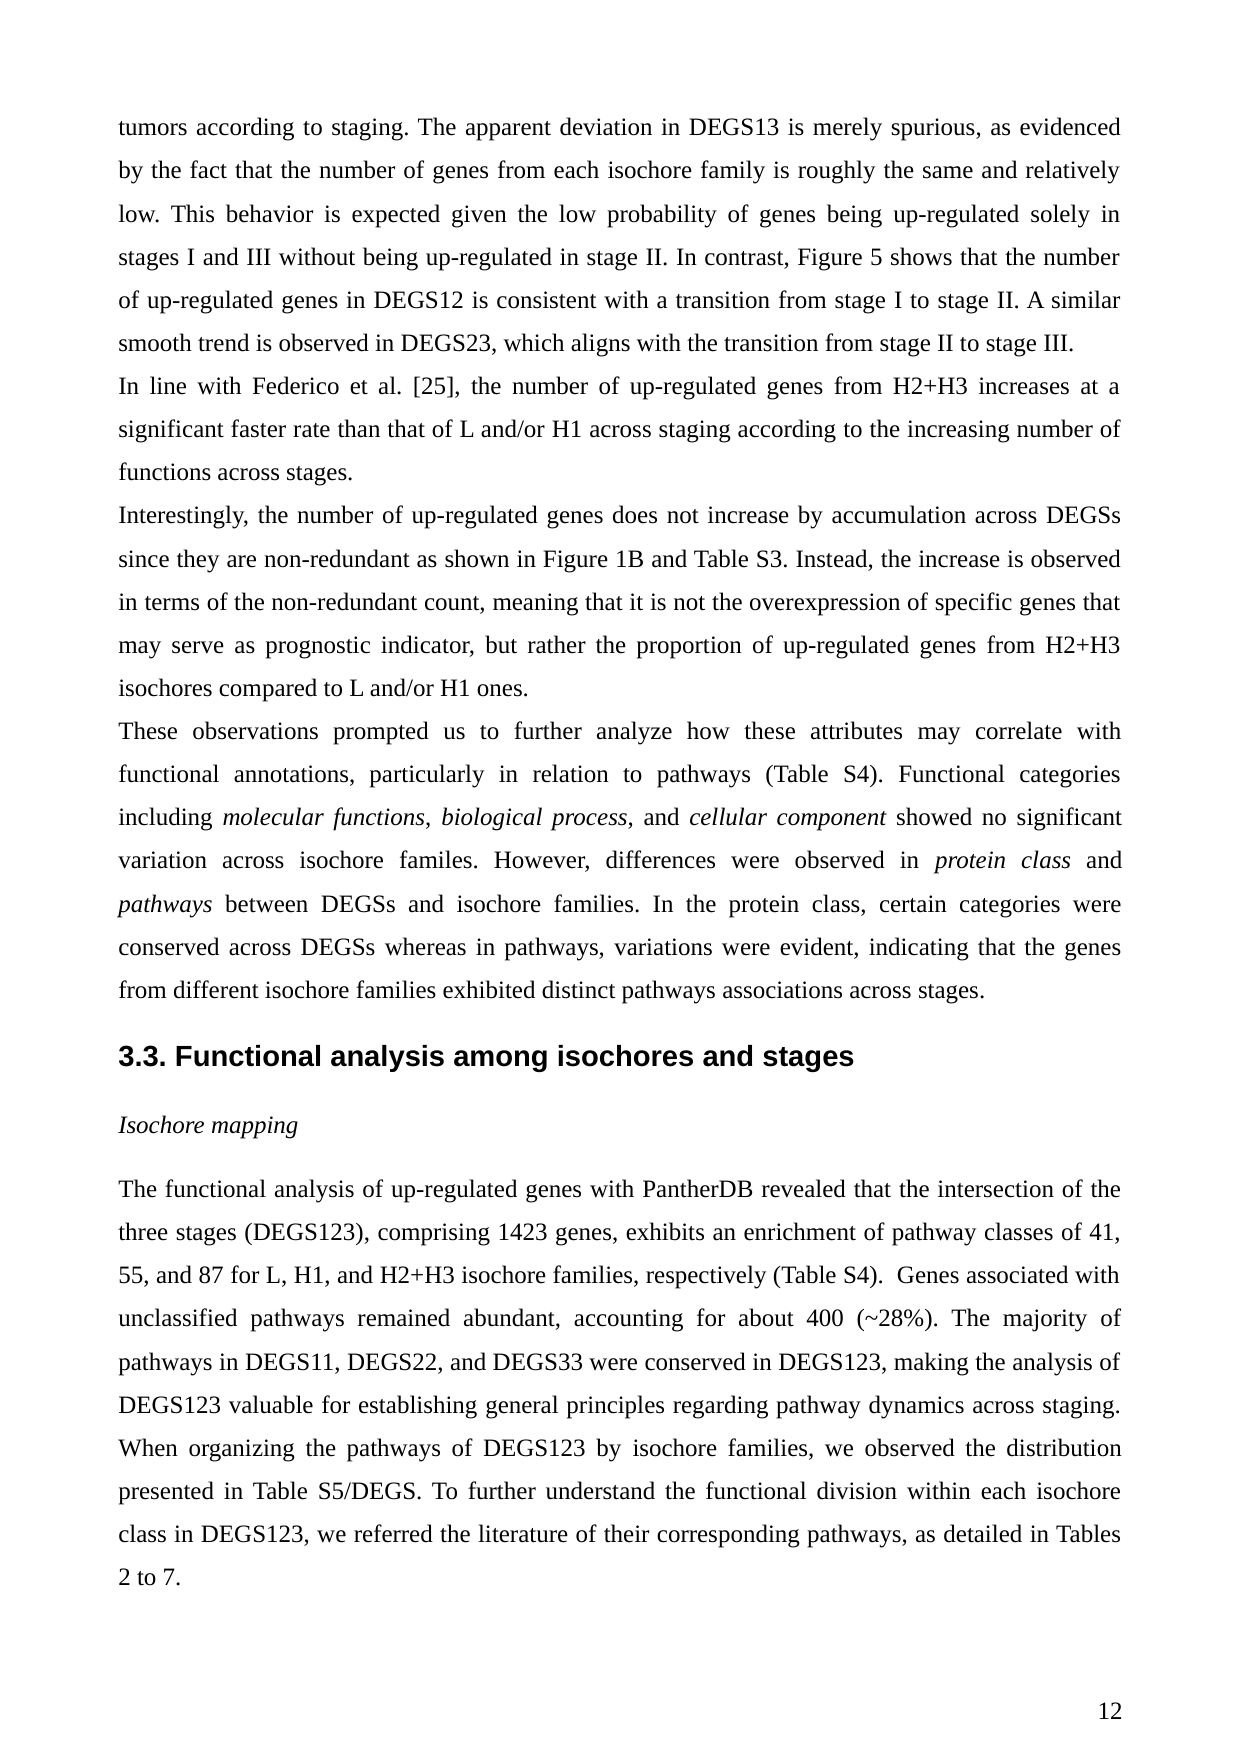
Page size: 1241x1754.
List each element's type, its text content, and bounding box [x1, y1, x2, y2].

text Interestingly, the number of up-regulated genes does not increase by accumulation across DEGSs since they are non-redundant as shown in Figure 1B and Table S3. Instead, the increase is observed in terms of the non-redundant count, meaning that it is not the overexpression of specific genes that may serve as prognostic indicator, but rather the proportion of up-regulated genes from H2+H3 isochores compared to L and/or H1 ones. [118, 501, 1122, 702]
text These observations prompted us to further analyze how these attributes may correlate with functional annotations, particularly in relation to pathways (Table S4). Functional categories including molecular functions, biological process, and cellular component showed no significant variation across isochore familes. However, differences were observed in protein class and pathways between DEGSs and isochore families. In the protein class, certain categories were conserved across DEGSs whereas in pathways, variations were evident, indicating that the genes from different isochore families exhibited distinct pathways associations across stages. [118, 716, 1122, 1004]
subtitle Isochore mapping [118, 1110, 1122, 1139]
text tumors according to staging. The apparent deviation in DEGS13 is merely spurious, as evidenced by the fact that the number of genes from each isochore family is roughly the same and relatively low. This behavior is expected given the low probability of genes being up-regulated solely in stages I and III without being up-regulated in stage II. In contrast, Figure 5 shows that the number of up-regulated genes in DEGS12 is consistent with a transition from stage I to stage II. A similar smooth trend is observed in DEGS23, which aligns with the transition from stage II to stage III. [118, 112, 1122, 357]
subtitle 3.3. Functional analysis among isochores and stages [118, 1039, 1122, 1072]
subtitle The functional analysis of up-regulated genes with PantherDB revealed that the intersection of the three stages (DEGS123), comprising 1423 genes, exhibits an enrichment of pathway classes of 41, 55, and 87 for L, H1, and H2+H3 isochore families, respectively (Table S4). Genes associated with unclassified pathways remained abundant, accounting for about 400 (~28%). The majority of pathways in DEGS11, DEGS22, and DEGS33 were conserved in DEGS123, making the analysis of DEGS123 valuable for establishing general principles regarding pathway dynamics across staging. When organizing the pathways of DEGS123 by isochore families, we observed the distribution presented in Table S5/DEGS. To further understand the functional division within each isochore class in DEGS123, we referred the literature of their corresponding pathways, as detailed in Tables 2 to 7. [118, 1174, 1122, 1591]
text In line with Federico et al. [25], the number of up-regulated genes from H2+H3 increases at a significant faster rate than that of L and/or H1 across staging according to the increasing number of functions across stages. [118, 371, 1122, 486]
